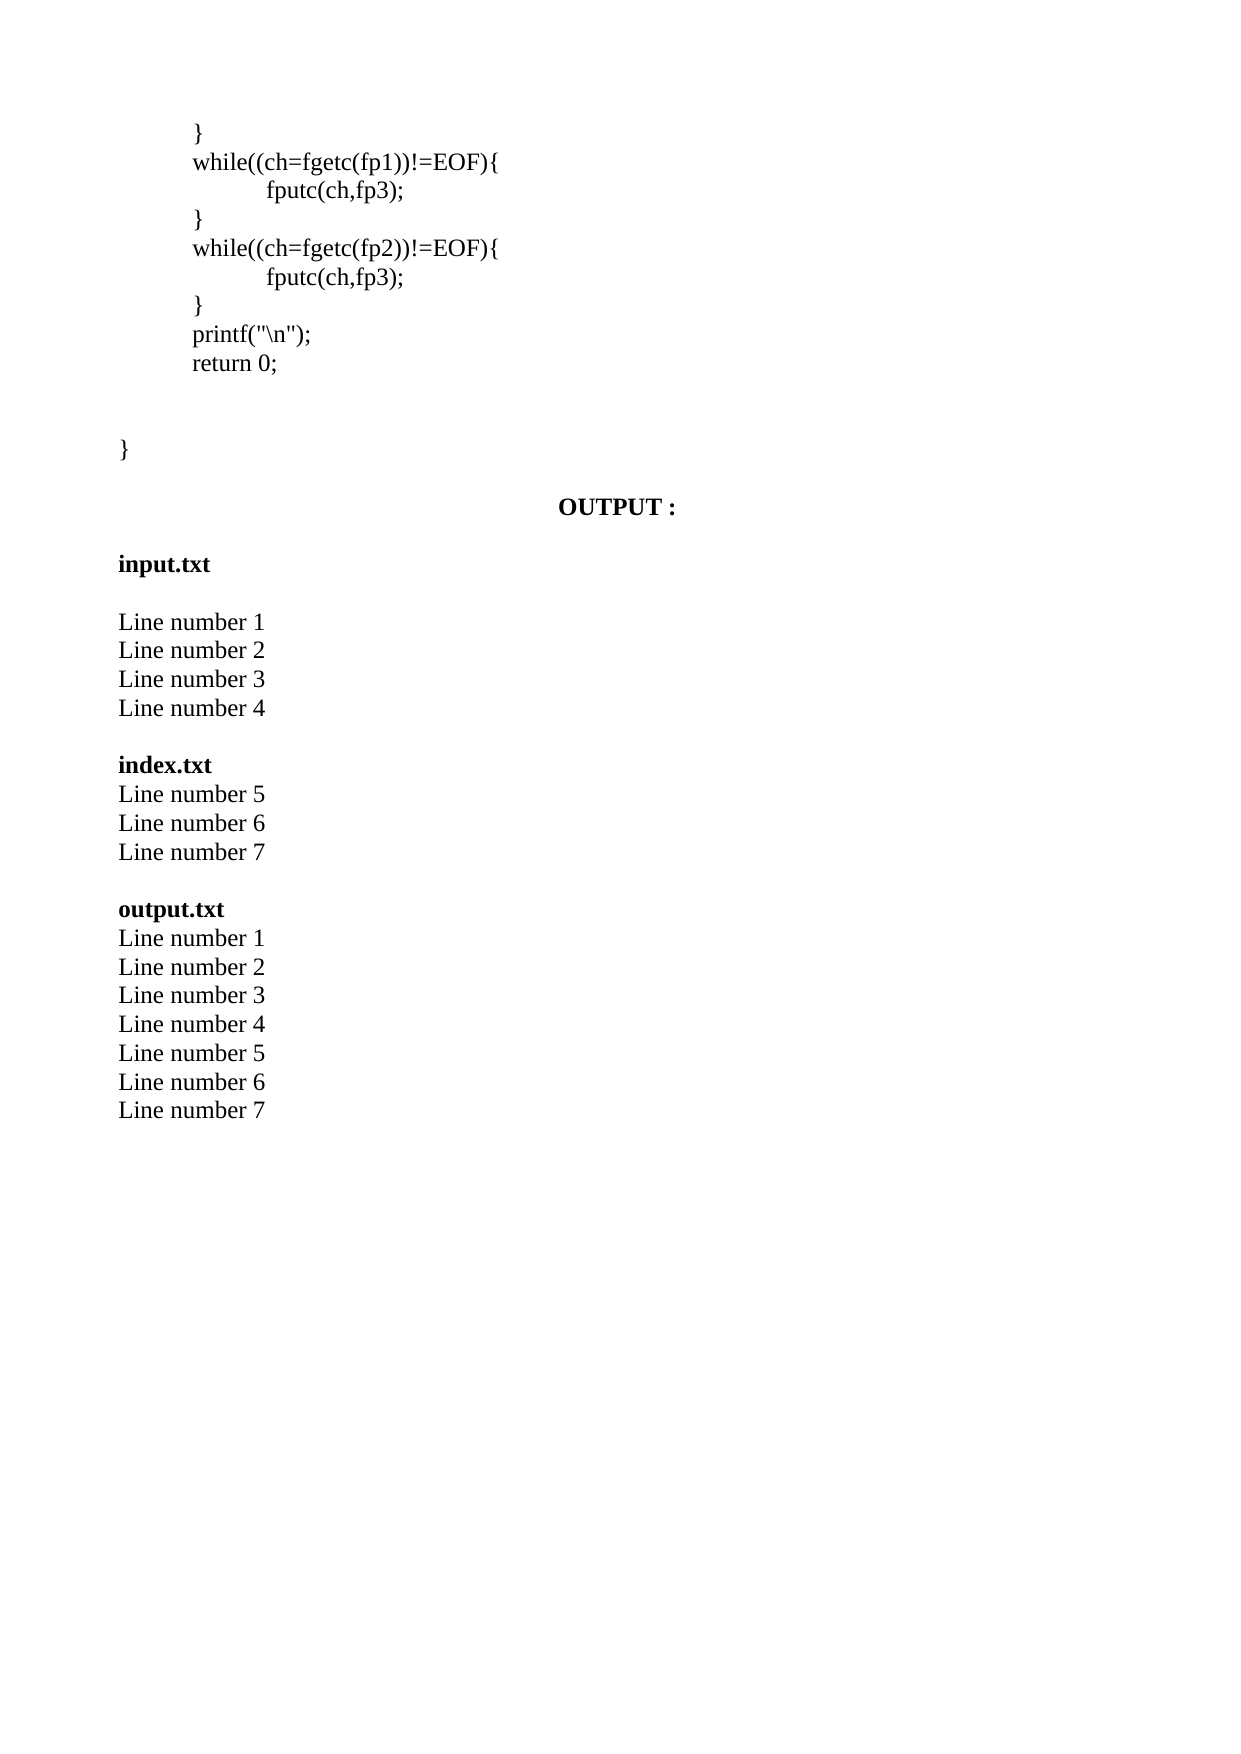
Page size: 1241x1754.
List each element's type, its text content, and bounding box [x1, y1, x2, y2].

text Line number 7 [118, 837, 1122, 866]
text Line number 5 [118, 1038, 1122, 1067]
text fputc(ch,fp3); [118, 262, 1122, 291]
text Line number 1 [118, 607, 1122, 636]
text Line number 3 [118, 664, 1122, 693]
text } [118, 434, 1122, 463]
text Line number 6 [118, 1067, 1122, 1096]
text Line number 3 [118, 981, 1122, 1009]
text while((ch=fgetc(fp1))!=EOF){ [118, 147, 1122, 176]
text Line number 1 [118, 923, 1122, 952]
text Line number 2 [118, 952, 1122, 981]
text Line number 4 [118, 693, 1122, 722]
text output.txt [118, 894, 1122, 923]
text OUTPUT : [118, 492, 1122, 521]
text Line number 2 [118, 636, 1122, 664]
text input.txt [118, 549, 1122, 578]
text Line number 4 [118, 1009, 1122, 1038]
text Line number 5 [118, 779, 1122, 808]
text } [118, 291, 1122, 319]
text Line number 6 [118, 808, 1122, 837]
text return 0; [118, 348, 1122, 377]
text Line number 7 [118, 1096, 1122, 1124]
text fputc(ch,fp3); [118, 176, 1122, 204]
text } [118, 118, 1122, 147]
text printf("\n"); [118, 319, 1122, 348]
text index.txt [118, 751, 1122, 779]
text while((ch=fgetc(fp2))!=EOF){ [118, 233, 1122, 262]
text } [118, 204, 1122, 233]
